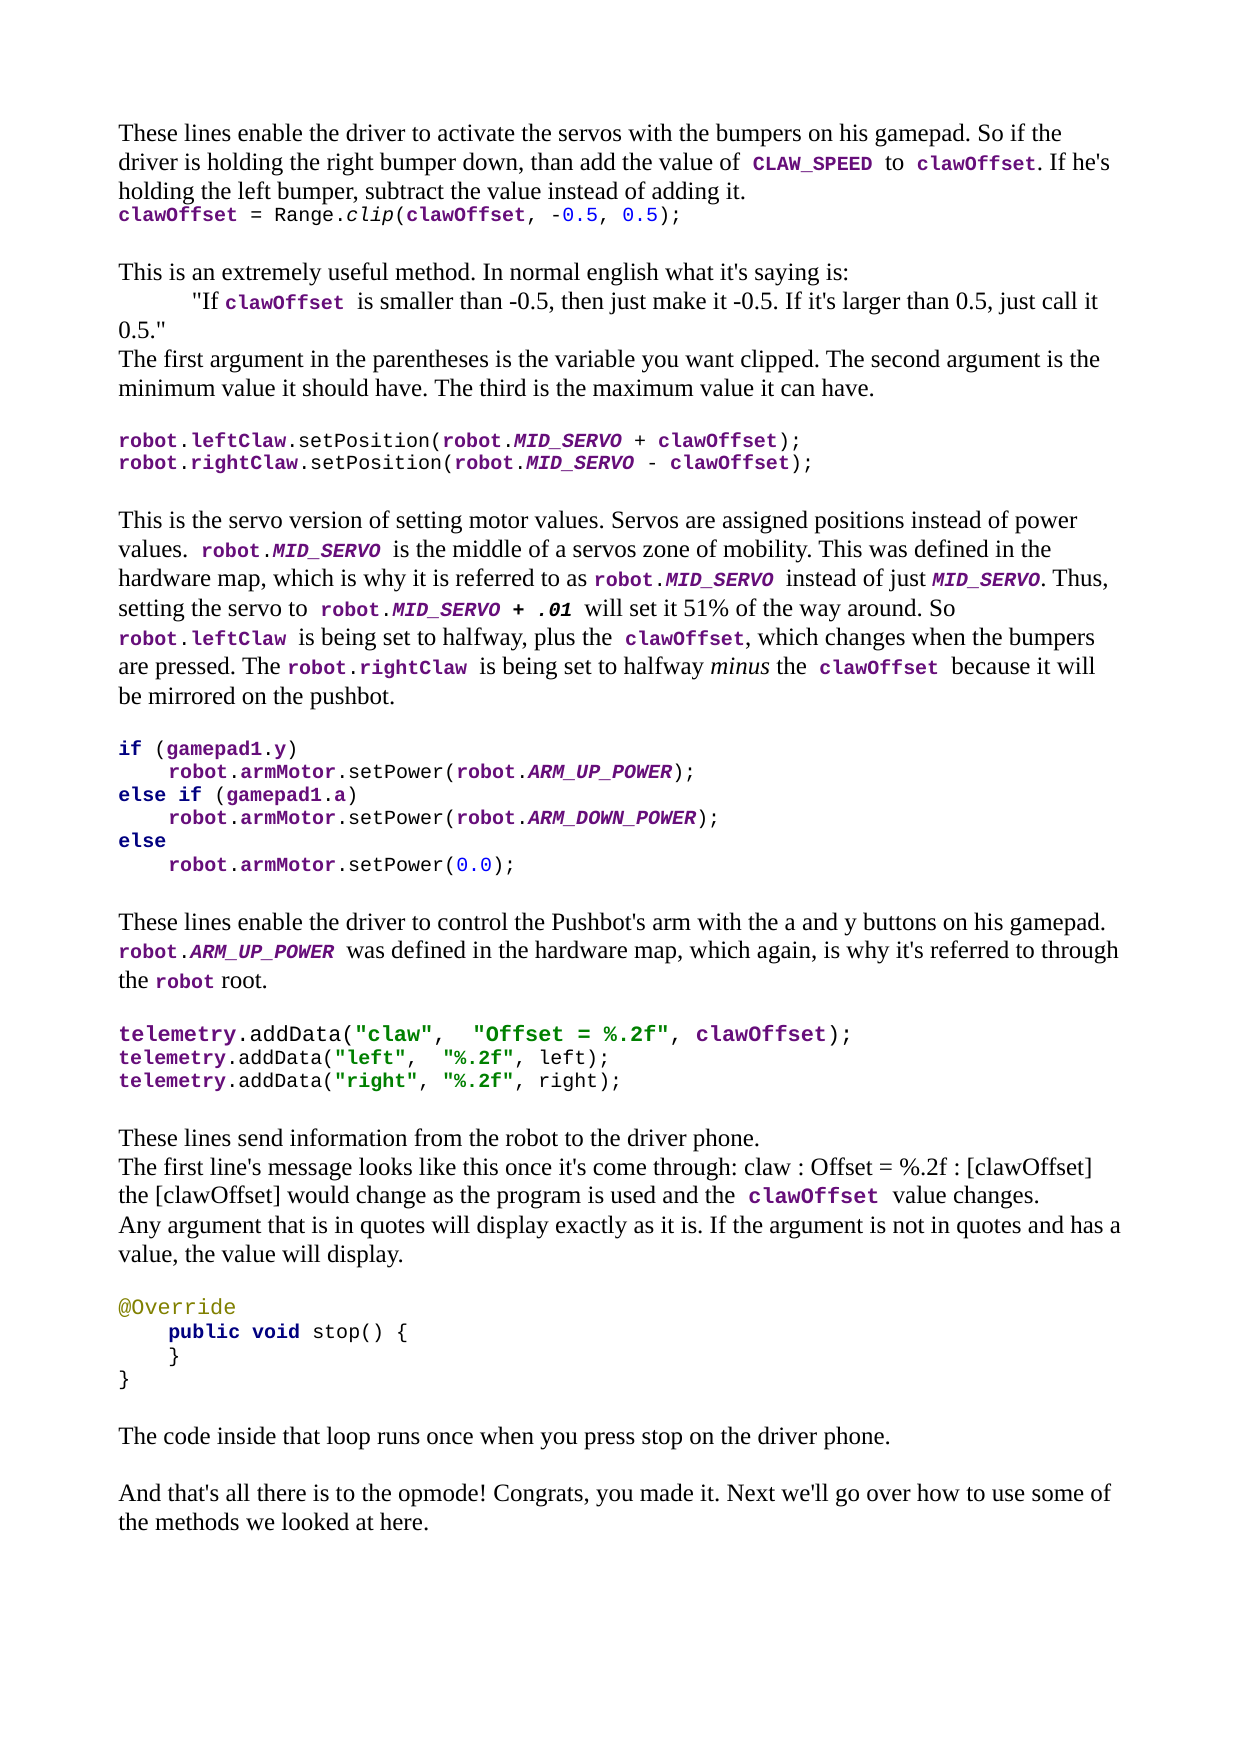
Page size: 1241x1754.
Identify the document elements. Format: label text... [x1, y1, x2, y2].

text The first line's message looks like this once it's come through: claw : Offset = %.2f : [clawOffset] [118, 1152, 1122, 1180]
text These lines enable the driver to control the Pushbot's arm with the a and y buttons on his gamepad. [118, 907, 1122, 936]
text And that's all there is to the opmode! Congrats, you made it. Next we'll go over how to use some of the methods we looked at here. [118, 1478, 1122, 1536]
text else if (gamepad1.a) [118, 785, 1122, 807]
text public void stop() { [118, 1321, 1122, 1345]
text This is the servo version of setting motor values. Servos are assigned positions instead of power values. robot.MID_SERVO is the middle of a servos zone of mobility. This was defined in the hardware map, which is why it is referred to as robot.MID_SERVO instead of just MID_SERVO. Thus, setting the servo to robot.MID_SERVO + .01 will set it 51% of the way around. So robot.leftClaw is being set to halfway, plus the clawOffset, which changes when the bumpers are pressed. The robot.rightClaw is being set to halfway minus the clawOffset because it will be mirrored on the pushbot. [118, 505, 1122, 709]
text Any argument that is in quotes will display exactly as it is. If the argument is not in quotes and has a value, the value will display. [118, 1210, 1122, 1268]
text robot.armMotor.setPower(robot.ARM_DOWN_POWER); [118, 807, 1122, 831]
text } [118, 1345, 1122, 1368]
text robot.armMotor.setPower(0.0); [118, 854, 1122, 877]
text if (gamepad1.y) [118, 738, 1122, 761]
text telemetry.addData("right", "%.2f", right); [118, 1071, 1122, 1093]
text "If clawOffset is smaller than -0.5, then just make it -0.5. If it's larger than 0.5, just call it 0.5." [118, 286, 1122, 344]
text These lines enable the driver to activate the servos with the bumpers on his gamepad. So if the driver is holding the right bumper down, than add the value of CLAW_SPEED to clawOffset. If he's holding the left bumper, subtract the value instead of adding it. [118, 118, 1122, 205]
text @Override [118, 1296, 1122, 1321]
text } [118, 1368, 1122, 1391]
text telemetry.addData("left", "%.2f", left); [118, 1048, 1122, 1071]
text robot.ARM_UP_POWER was defined in the hardware map, which again, is why it's referred to through the robot root. [118, 936, 1122, 994]
text The code inside that loop runs once when you press stop on the driver phone. [118, 1421, 1122, 1449]
text robot.armMotor.setPower(robot.ARM_UP_POWER); [118, 761, 1122, 785]
text robot.leftClaw.setPosition(robot.MID_SERVO + clawOffset); [118, 430, 1122, 453]
text the [clawOffset] would change as the program is used and the clawOffset value changes. [118, 1180, 1122, 1210]
text clawOffset = Range.clip(clawOffset, -0.5, 0.5); [118, 205, 1122, 228]
text The first argument in the parentheses is the variable you want clipped. The second argument is the minimum value it should have. The third is the maximum value it can have. [118, 344, 1122, 402]
text robot.rightClaw.setPosition(robot.MID_SERVO - clawOffset); [118, 453, 1122, 476]
text telemetry.addData("claw", "Offset = %.2f", clawOffset); [118, 1023, 1122, 1048]
text else [118, 831, 1122, 854]
text These lines send information from the robot to the driver phone. [118, 1123, 1122, 1152]
text This is an extremely useful method. In normal english what it's saying is: [118, 257, 1122, 286]
